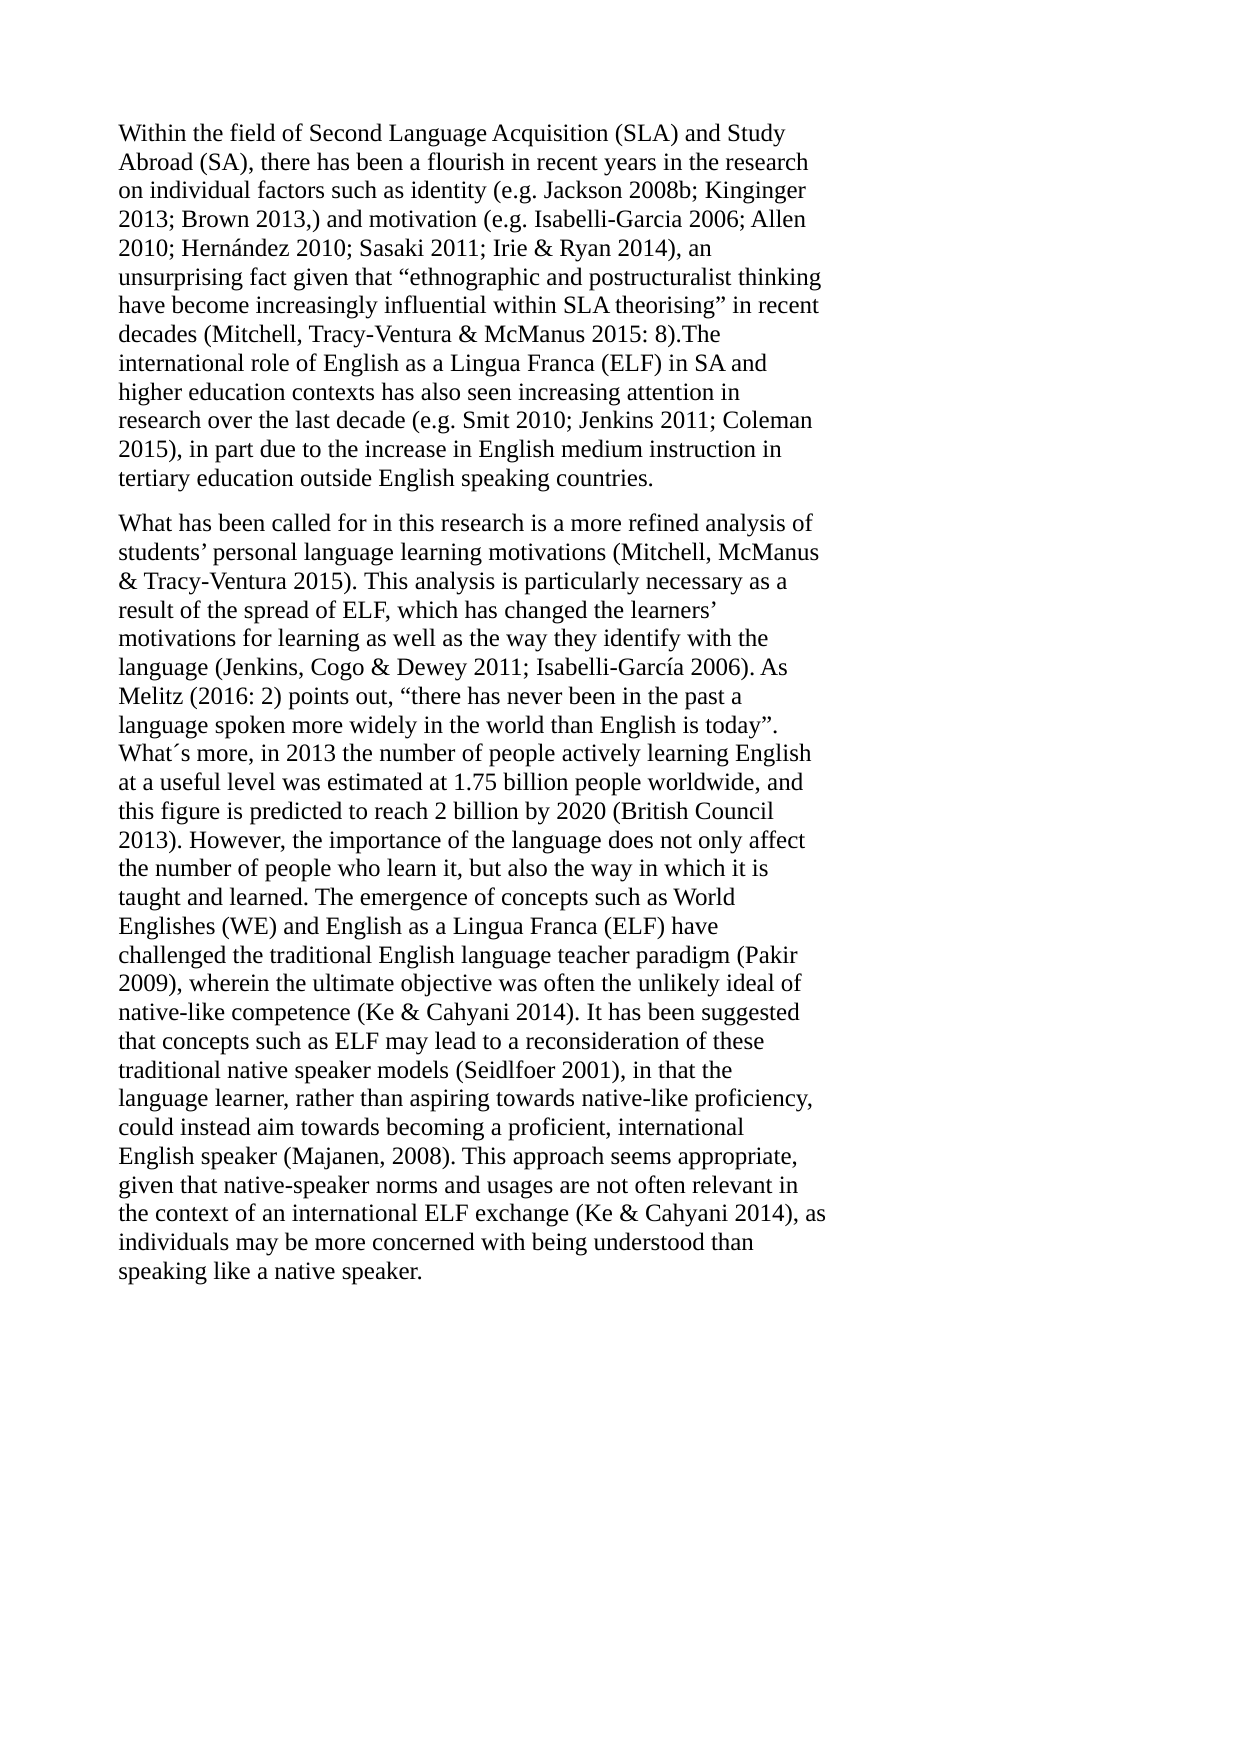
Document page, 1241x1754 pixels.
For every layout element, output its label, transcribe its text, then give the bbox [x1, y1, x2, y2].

text Within the field of Second Language Acquisition (SLA) and Study Abroad (SA), there has been a flourish in recent years in the research on individual factors such as identity (e.g. Jackson 2008b; Kinginger 2013; Brown 2013,) and motivation (e.g. Isabelli-Garcia 2006; Allen 2010; Hernández 2010; Sasaki 2011; Irie & Ryan 2014), an unsurprising fact given that “ethnographic and postructuralist thinking have become increasingly influential within SLA theorising” in recent decades (Mitchell, Tracy-Ventura & McManus 2015: 8).The international role of English as a Lingua Franca (ELF) in SA and higher education contexts has also seen increasing attention in research over the last decade (e.g. Smit 2010; Jenkins 2011; Coleman 2015), in part due to the increase in English medium instruction in tertiary education outside English speaking countries. [118, 118, 827, 492]
text What has been called for in this research is a more refined analysis of students’ personal language learning motivations (Mitchell, McManus & Tracy-Ventura 2015). This analysis is particularly necessary as a result of the spread of ELF, which has changed the learners’ motivations for learning as well as the way they identify with the language (Jenkins, Cogo & Dewey 2011; Isabelli-García 2006). As Melitz (2016: 2) points out, “there has never been in the past a language spoken more widely in the world than English is today”. What´s more, in 2013 the number of people actively learning English at a useful level was estimated at 1.75 billion people worldwide, and this figure is predicted to reach 2 billion by 2020 (British Council 2013). However, the importance of the language does not only affect the number of people who learn it, but also the way in which it is taught and learned. The emergence of concepts such as World Englishes (WE) and English as a Lingua Franca (ELF) have challenged the traditional English language teacher paradigm (Pakir 2009), wherein the ultimate objective was often the unlikely ideal of native-like competence (Ke & Cahyani 2014). It has been suggested that concepts such as ELF may lead to a reconsideration of these traditional native speaker models (Seidlfoer 2001), in that the language learner, rather than aspiring towards native-like proficiency, could instead aim towards becoming a proficient, international English speaker (Majanen, 2008). This approach seems appropriate, given that native-speaker norms and usages are not often relevant in the context of an international ELF exchange (Ke & Cahyani 2014), as individuals may be more concerned with being understood than speaking like a native speaker. [118, 508, 827, 1285]
